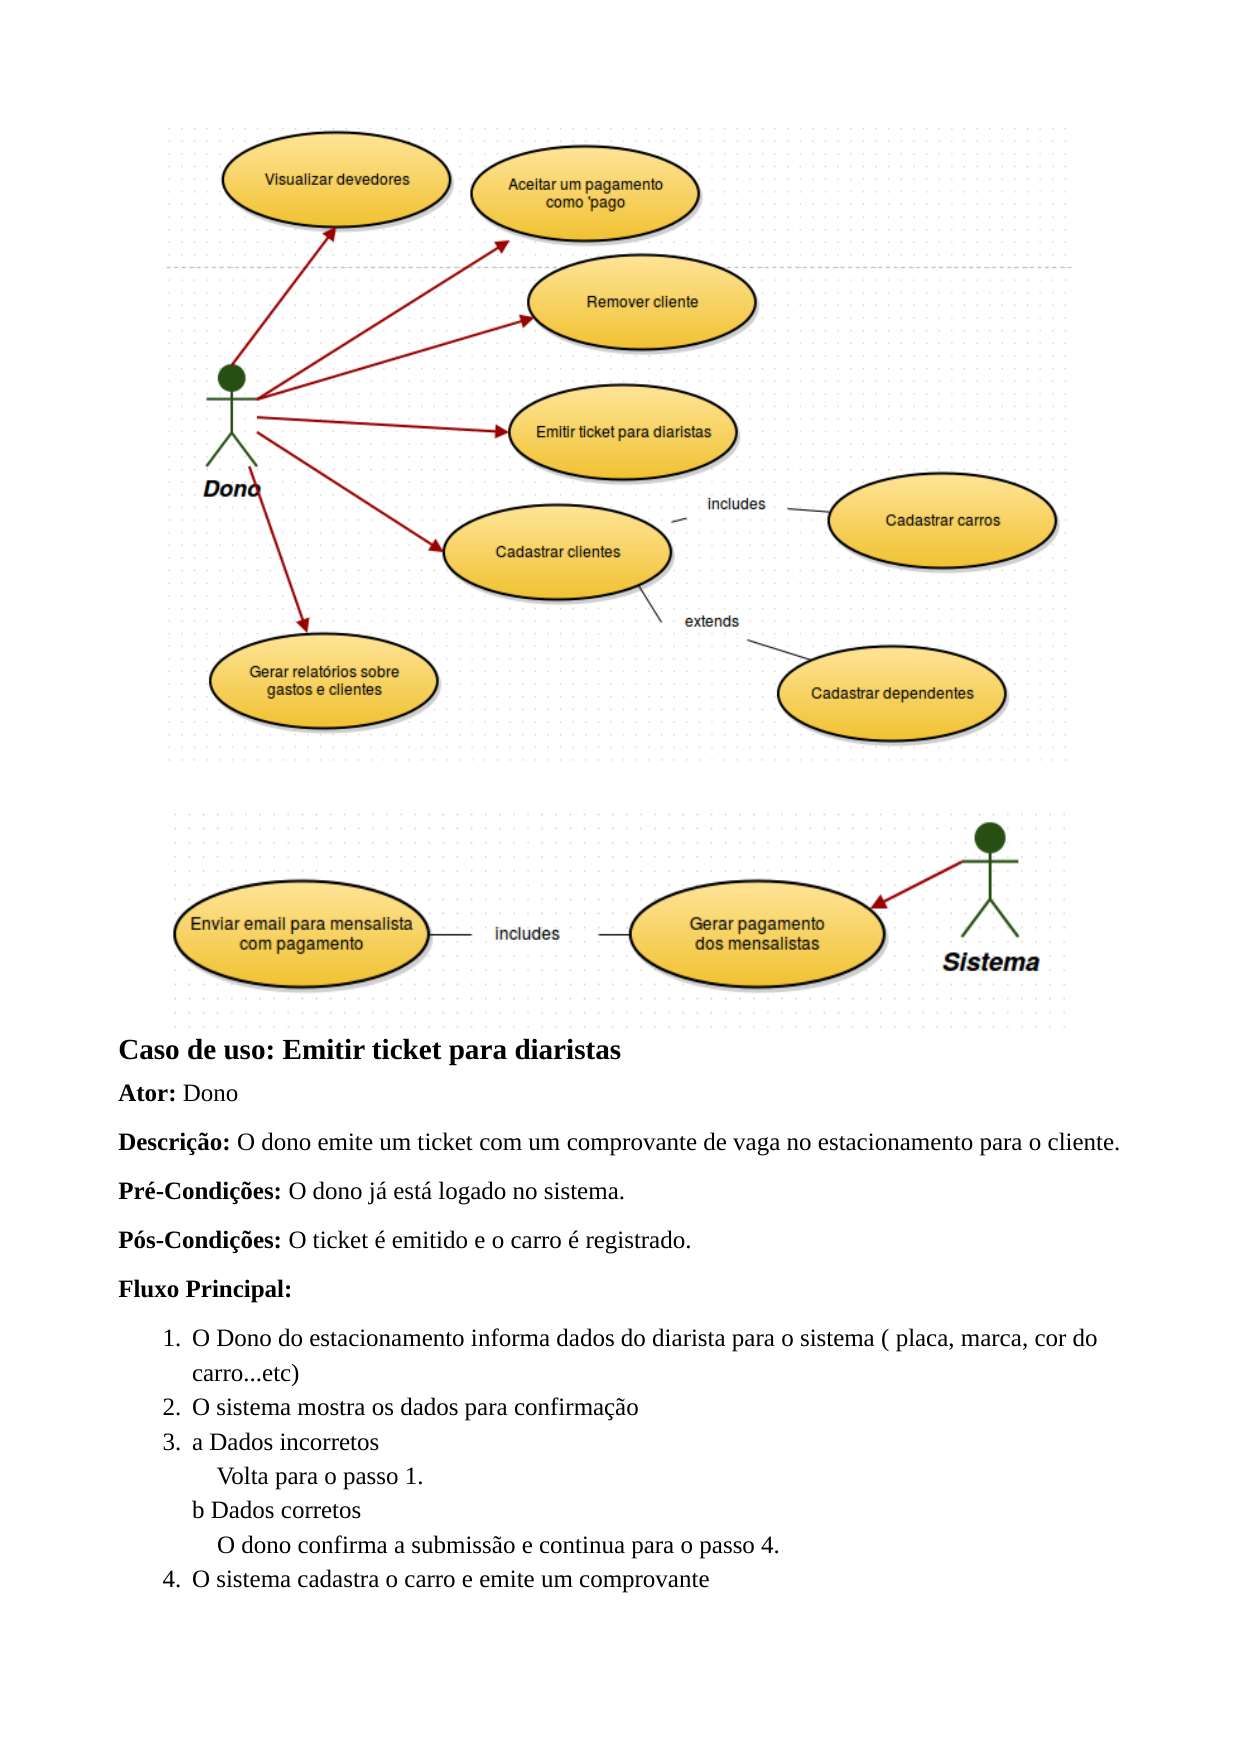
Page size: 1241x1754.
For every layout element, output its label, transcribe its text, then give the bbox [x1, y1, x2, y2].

list O sistema cadastra o carro e emite um comprovante [162, 1564, 1122, 1593]
list a Dados incorretos Volta para o passo 1. b Dados corretos O dono confirma a submissão e continua para o passo 4. [162, 1427, 1122, 1559]
text Pós-Condições: O ticket é emitido e o carro é registrado. [118, 1225, 1122, 1254]
text Pré-Condições: O dono já está logado no sistema. [118, 1176, 1122, 1205]
list O sistema mostra os dados para confirmação [162, 1392, 1122, 1421]
picture [165, 118, 1075, 767]
text Fluxo Principal: [118, 1274, 1122, 1303]
subtitle Caso de uso: Emitir ticket para diaristas [118, 830, 1028, 1065]
text Descrição: O dono emite um ticket com um comprovante de vaga no estacionamento para o cliente. [118, 1127, 1122, 1156]
picture [165, 804, 1075, 1032]
list O Dono do estacionamento informa dados do diarista para o sistema ( placa, marca, cor do carro...etc) [162, 1323, 1122, 1386]
text Ator: Dono [118, 1078, 1122, 1107]
